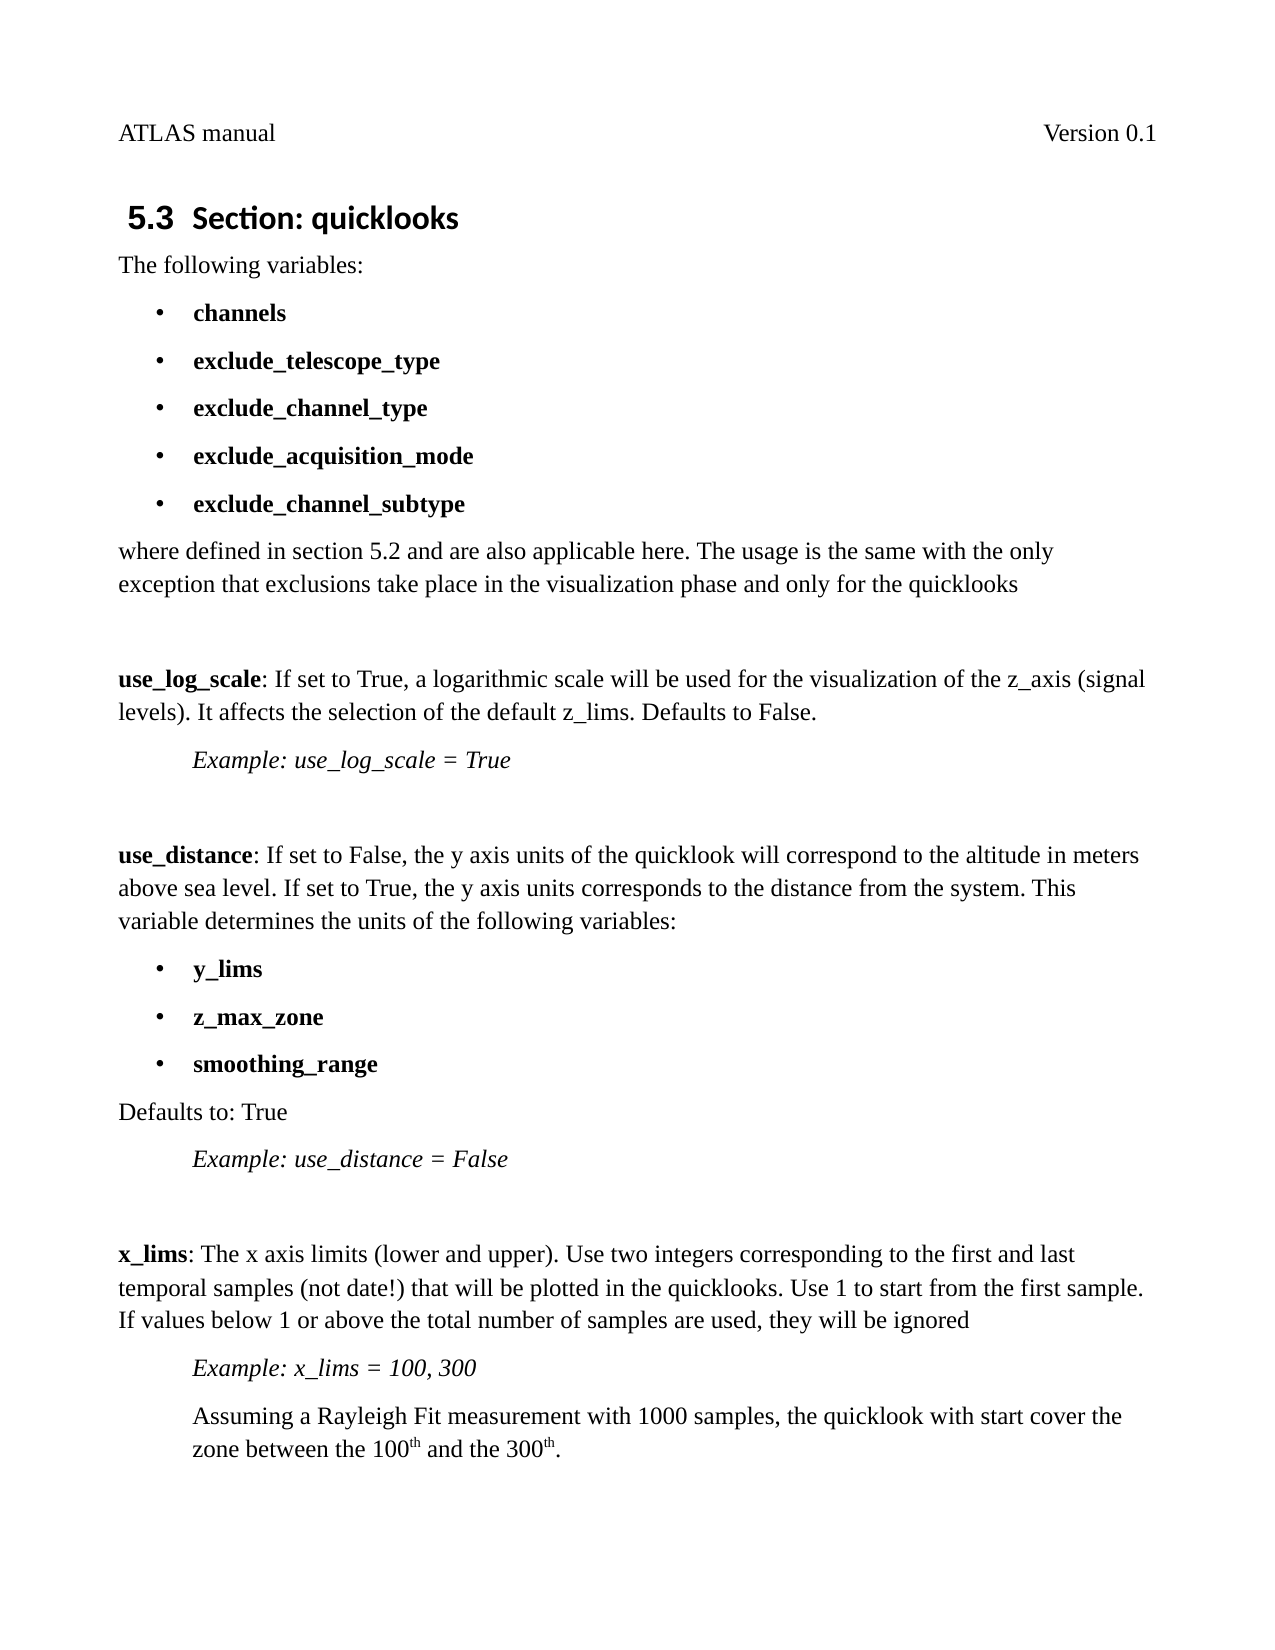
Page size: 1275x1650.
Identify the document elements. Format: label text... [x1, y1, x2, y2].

list exclude_channel_type [156, 393, 1157, 422]
subtitle Section: quicklooks [118, 197, 1157, 238]
text Example: use_log_scale = True [118, 745, 1157, 774]
list exclude_telescope_type [156, 346, 1157, 374]
list channels [156, 298, 1157, 327]
text where defined in section 5.2 and are also applicable here. The usage is the same with the only exception that exclusions take place in the visualization phase and only for the quicklooks [118, 536, 1157, 598]
list smoothing_range [156, 1049, 1157, 1078]
list exclude_acquisition_mode [156, 441, 1157, 470]
text x_lims: The x axis limits (lower and upper). Use two integers corresponding to the first and last temporal samples (not date!) that will be plotted in the quicklooks. Use 1 to start from the first sample. If values below 1 or above the total number of samples are used, they will be ignored [118, 1239, 1157, 1334]
list exclude_channel_subtype [156, 489, 1157, 517]
list z_max_zone [156, 1002, 1157, 1030]
text Defaults to: True [118, 1097, 1157, 1126]
text Example: x_lims = 100, 300 [118, 1353, 1157, 1382]
text use_log_scale: If set to True, a logarithmic scale will be used for the visualization of the z_axis (signal levels). It affects the selection of the default z_lims. Defaults to False. [118, 664, 1157, 726]
text use_distance: If set to False, the y axis units of the quicklook will correspond to the altitude in meters above sea level. If set to True, the y axis units corresponds to the distance from the system. This variable determines the units of the following variables: [118, 840, 1157, 935]
text Example: use_distance = False [118, 1144, 1157, 1173]
text The following variables: [118, 251, 1157, 279]
list y_lims [156, 954, 1157, 983]
text Assuming a Rayleigh Fit measurement with 1000 samples, the quicklook with start cover the zone between the 100th and the 300th. [118, 1401, 1157, 1463]
